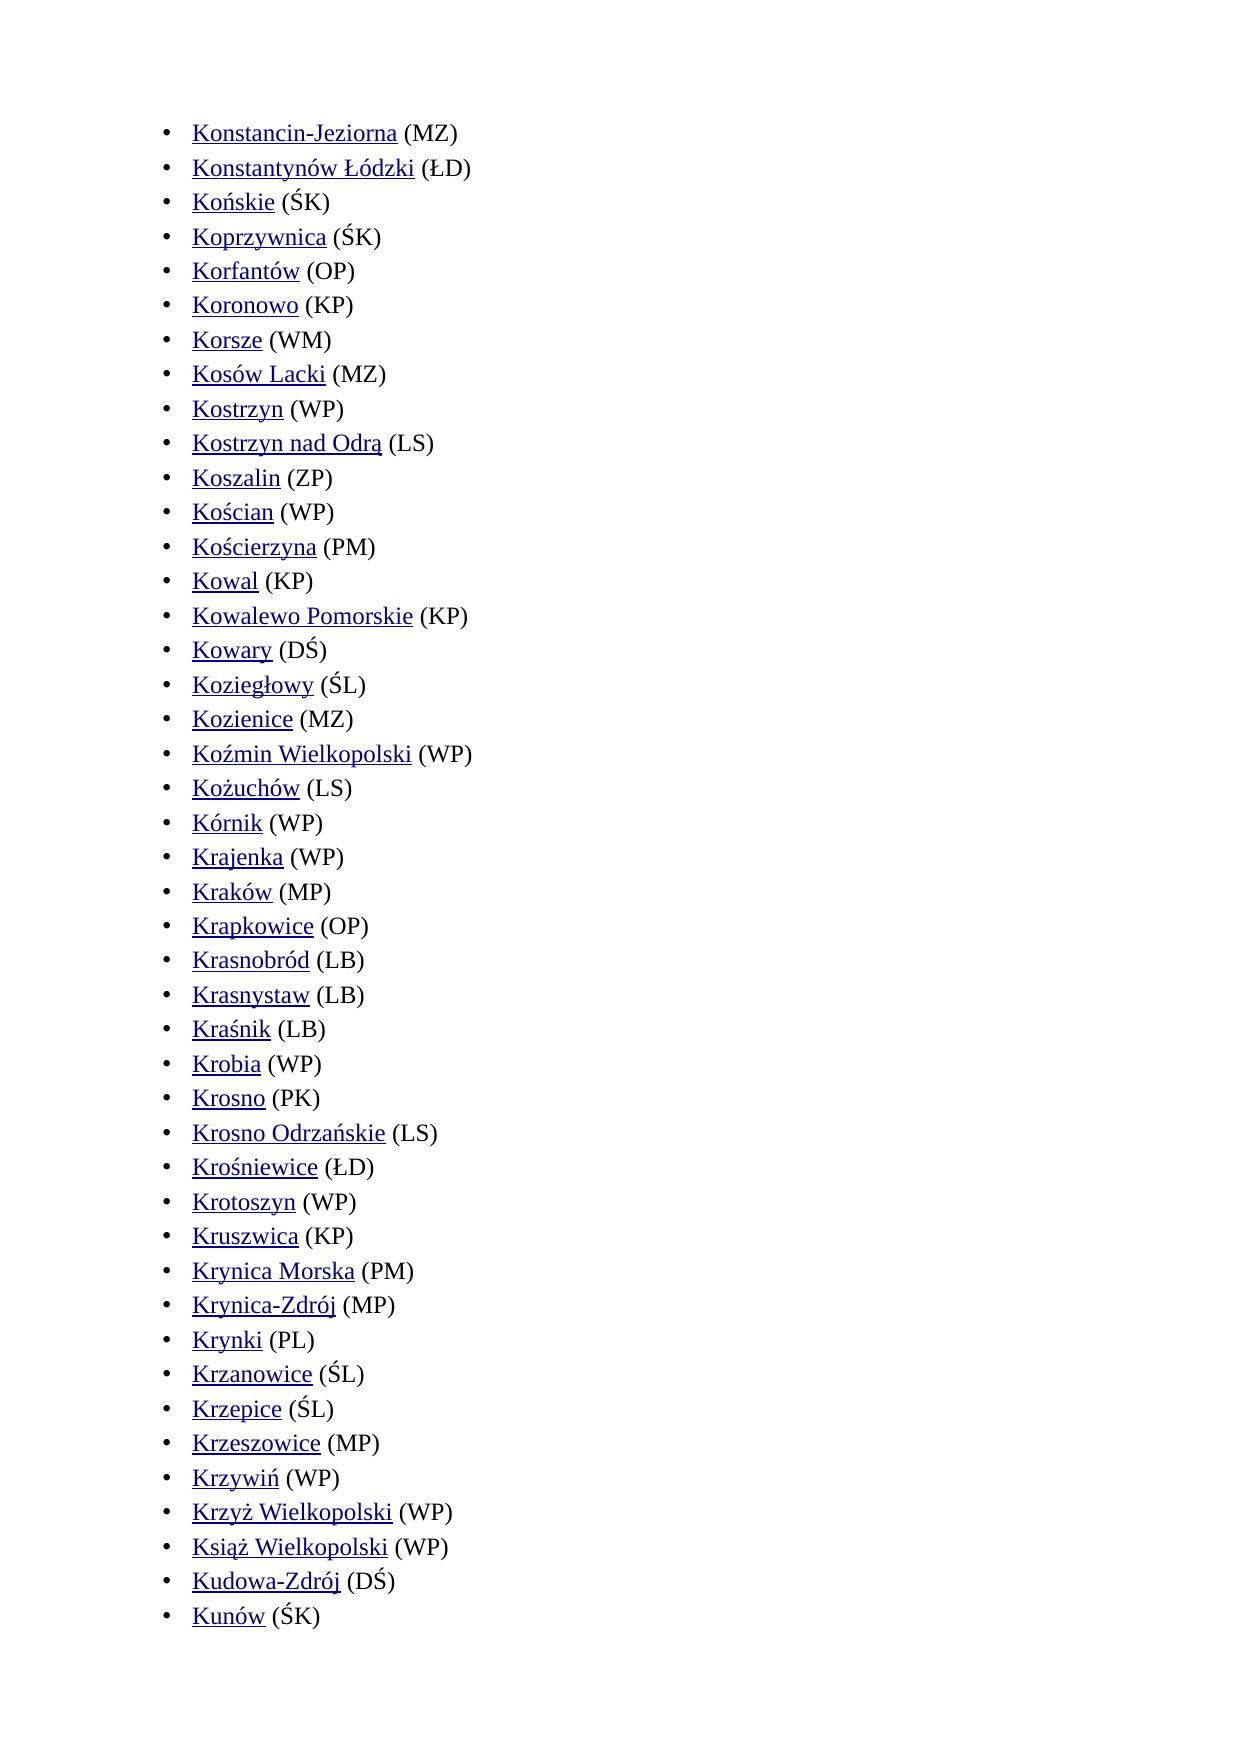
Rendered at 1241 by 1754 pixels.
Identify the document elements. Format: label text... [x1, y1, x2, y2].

list Korsze (WM) [162, 325, 1122, 354]
list Krośniewice (ŁD) [162, 1152, 1122, 1181]
list Koszalin (ZP) [162, 463, 1122, 492]
list Krzanowice (ŚL) [162, 1359, 1122, 1388]
list Krotoszyn (WP) [162, 1187, 1122, 1216]
list Kraków (MP) [162, 877, 1122, 905]
list Kraśnik (LB) [162, 1014, 1122, 1043]
list Krosno (PK) [162, 1083, 1122, 1112]
list Koziegłowy (ŚL) [162, 670, 1122, 698]
list Konstantynów Łódzki (ŁD) [162, 153, 1122, 181]
list Krynki (PL) [162, 1325, 1122, 1354]
list Krasnystaw (LB) [162, 980, 1122, 1009]
list Krzyż Wielkopolski (WP) [162, 1497, 1122, 1526]
list Krynica-Zdrój (MP) [162, 1290, 1122, 1319]
list Krzepice (ŚL) [162, 1394, 1122, 1423]
list Krynica Morska (PM) [162, 1256, 1122, 1285]
list Konstancin-Jeziorna (MZ) [162, 118, 1122, 147]
list Końskie (ŚK) [162, 187, 1122, 216]
list Krosno Odrzańskie (LS) [162, 1118, 1122, 1147]
list Koronowo (KP) [162, 291, 1122, 319]
list Kórnik (WP) [162, 808, 1122, 836]
list Kowal (KP) [162, 566, 1122, 595]
list Korfantów (OP) [162, 256, 1122, 285]
list Kosów Lacki (MZ) [162, 359, 1122, 388]
list Krajenka (WP) [162, 842, 1122, 871]
list Kowary (DŚ) [162, 635, 1122, 664]
list Kościan (WP) [162, 497, 1122, 526]
list Kowalewo Pomorskie (KP) [162, 601, 1122, 629]
list Książ Wielkopolski (WP) [162, 1532, 1122, 1561]
list Kostrzyn nad Odrą (LS) [162, 428, 1122, 457]
list Kościerzyna (PM) [162, 532, 1122, 561]
list Koprzywnica (ŚK) [162, 222, 1122, 250]
list Kruszwica (KP) [162, 1221, 1122, 1250]
list Kudowa-Zdrój (DŚ) [162, 1566, 1122, 1595]
list Kozienice (MZ) [162, 704, 1122, 733]
list Krzywiń (WP) [162, 1463, 1122, 1492]
list Kunów (ŚK) [162, 1601, 1122, 1629]
list Kożuchów (LS) [162, 773, 1122, 802]
list Kostrzyn (WP) [162, 394, 1122, 423]
list Koźmin Wielkopolski (WP) [162, 739, 1122, 767]
list Krapkowice (OP) [162, 911, 1122, 940]
list Krzeszowice (MP) [162, 1428, 1122, 1457]
list Krasnobród (LB) [162, 946, 1122, 974]
list Krobia (WP) [162, 1049, 1122, 1078]
